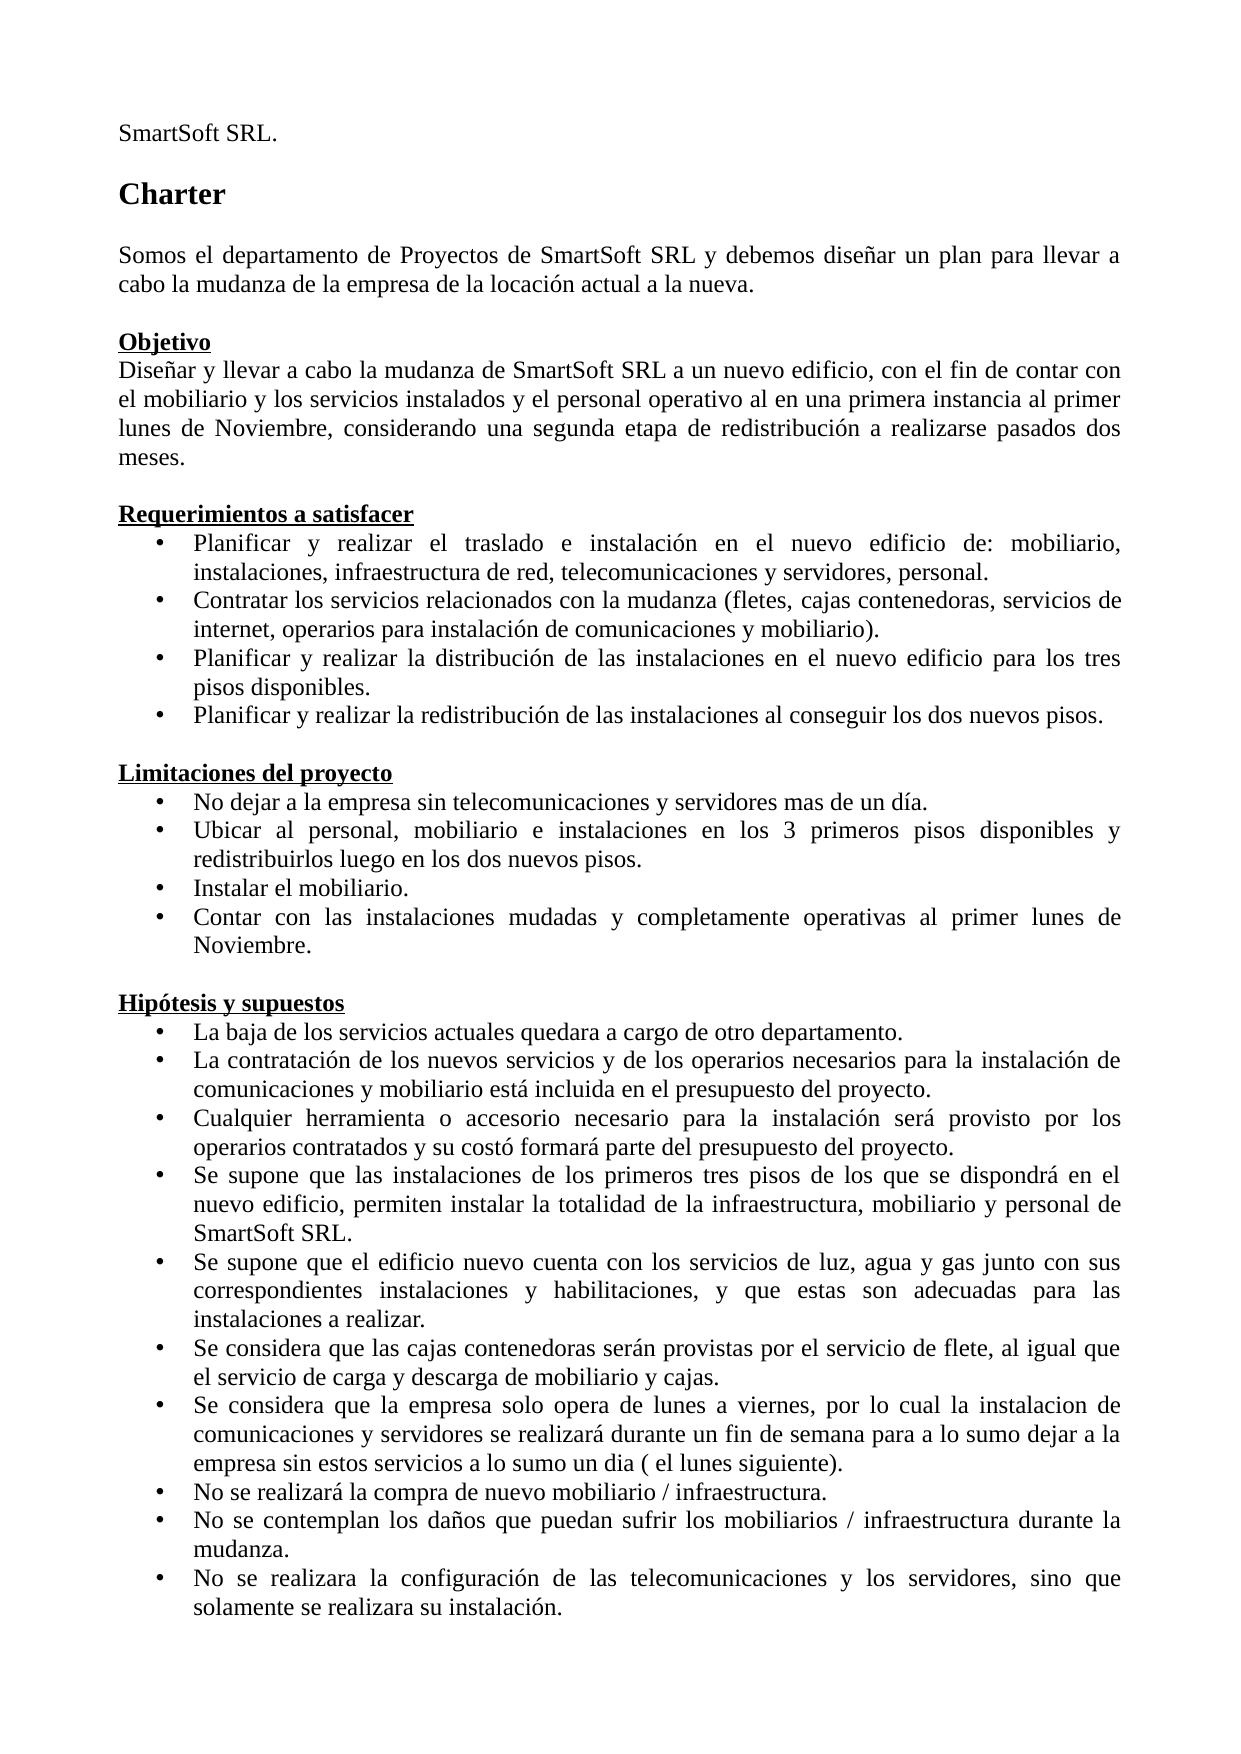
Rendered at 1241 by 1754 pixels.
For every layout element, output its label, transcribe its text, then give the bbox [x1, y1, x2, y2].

text Limitaciones del proyecto [118, 758, 1122, 787]
list Contratar los servicios relacionados con la mudanza (fletes, cajas contenedoras, servicios de internet, operarios para instalación de comunicaciones y mobiliario). [156, 585, 1122, 643]
list Cualquier herramienta o accesorio necesario para la instalación será provisto por los operarios contratados y su costó formará parte del presupuesto del proyecto. [156, 1103, 1122, 1160]
text Requerimientos a satisfacer [118, 499, 1122, 528]
list No se contemplan los daños que puedan sufrir los mobiliarios / infraestructura durante la mudanza. [156, 1505, 1122, 1563]
list No se realizará la compra de nuevo mobiliario / infraestructura. [156, 1477, 1122, 1505]
list Contar con las instalaciones mudadas y completamente operativas al primer lunes de Noviembre. [156, 902, 1122, 959]
list Se considera que las cajas contenedoras serán provistas por el servicio de flete, al igual que el servicio de carga y descarga de mobiliario y cajas. [156, 1333, 1122, 1390]
text Objetivo [118, 327, 1122, 355]
list Ubicar al personal, mobiliario e instalaciones en los 3 primeros pisos disponibles y redistribuirlos luego en los dos nuevos pisos. [156, 815, 1122, 873]
list Instalar el mobiliario. [156, 873, 1122, 902]
list Se considera que la empresa solo opera de lunes a viernes, por lo cual la instalacion de comunicaciones y servidores se realizará durante un fin de semana para a lo sumo dejar a la empresa sin estos servicios a lo sumo un dia ( el lunes siguiente). [156, 1390, 1122, 1477]
list Se supone que el edificio nuevo cuenta con los servicios de luz, agua y gas junto con sus correspondientes instalaciones y habilitaciones, y que estas son adecuadas para las instalaciones a realizar. [156, 1247, 1122, 1333]
text Diseñar y llevar a cabo la mudanza de SmartSoft SRL a un nuevo edificio, con el fin de contar con el mobiliario y los servicios instalados y el personal operativo al en una primera instancia al primer lunes de Noviembre, considerando una segunda etapa de redistribución a realizarse pasados dos meses. [118, 355, 1122, 470]
text SmartSoft SRL. [118, 118, 1122, 147]
list Planificar y realizar el traslado e instalación en el nuevo edificio de: mobiliario, instalaciones, infraestructura de red, telecomunicaciones y servidores, personal. [156, 528, 1122, 585]
text Somos el departamento de Proyectos de SmartSoft SRL y debemos diseñar un plan para llevar a cabo la mudanza de la empresa de la locación actual a la nueva. [118, 240, 1122, 298]
list Planificar y realizar la redistribución de las instalaciones al conseguir los dos nuevos pisos. [156, 700, 1122, 729]
text Charter [118, 176, 1122, 212]
list Planificar y realizar la distribución de las instalaciones en el nuevo edificio para los tres pisos disponibles. [156, 643, 1122, 700]
list No se realizara la configuración de las telecomunicaciones y los servidores, sino que solamente se realizara su instalación. [156, 1563, 1122, 1620]
list La contratación de los nuevos servicios y de los operarios necesarios para la instalación de comunicaciones y mobiliario está incluida en el presupuesto del proyecto. [156, 1045, 1122, 1103]
text Hipótesis y supuestos [118, 988, 1122, 1017]
list Se supone que las instalaciones de los primeros tres pisos de los que se dispondrá en el nuevo edificio, permiten instalar la totalidad de la infraestructura, mobiliario y personal de SmartSoft SRL. [156, 1160, 1122, 1247]
list La baja de los servicios actuales quedara a cargo de otro departamento. [156, 1017, 1122, 1045]
list No dejar a la empresa sin telecomunicaciones y servidores mas de un día. [156, 787, 1122, 815]
